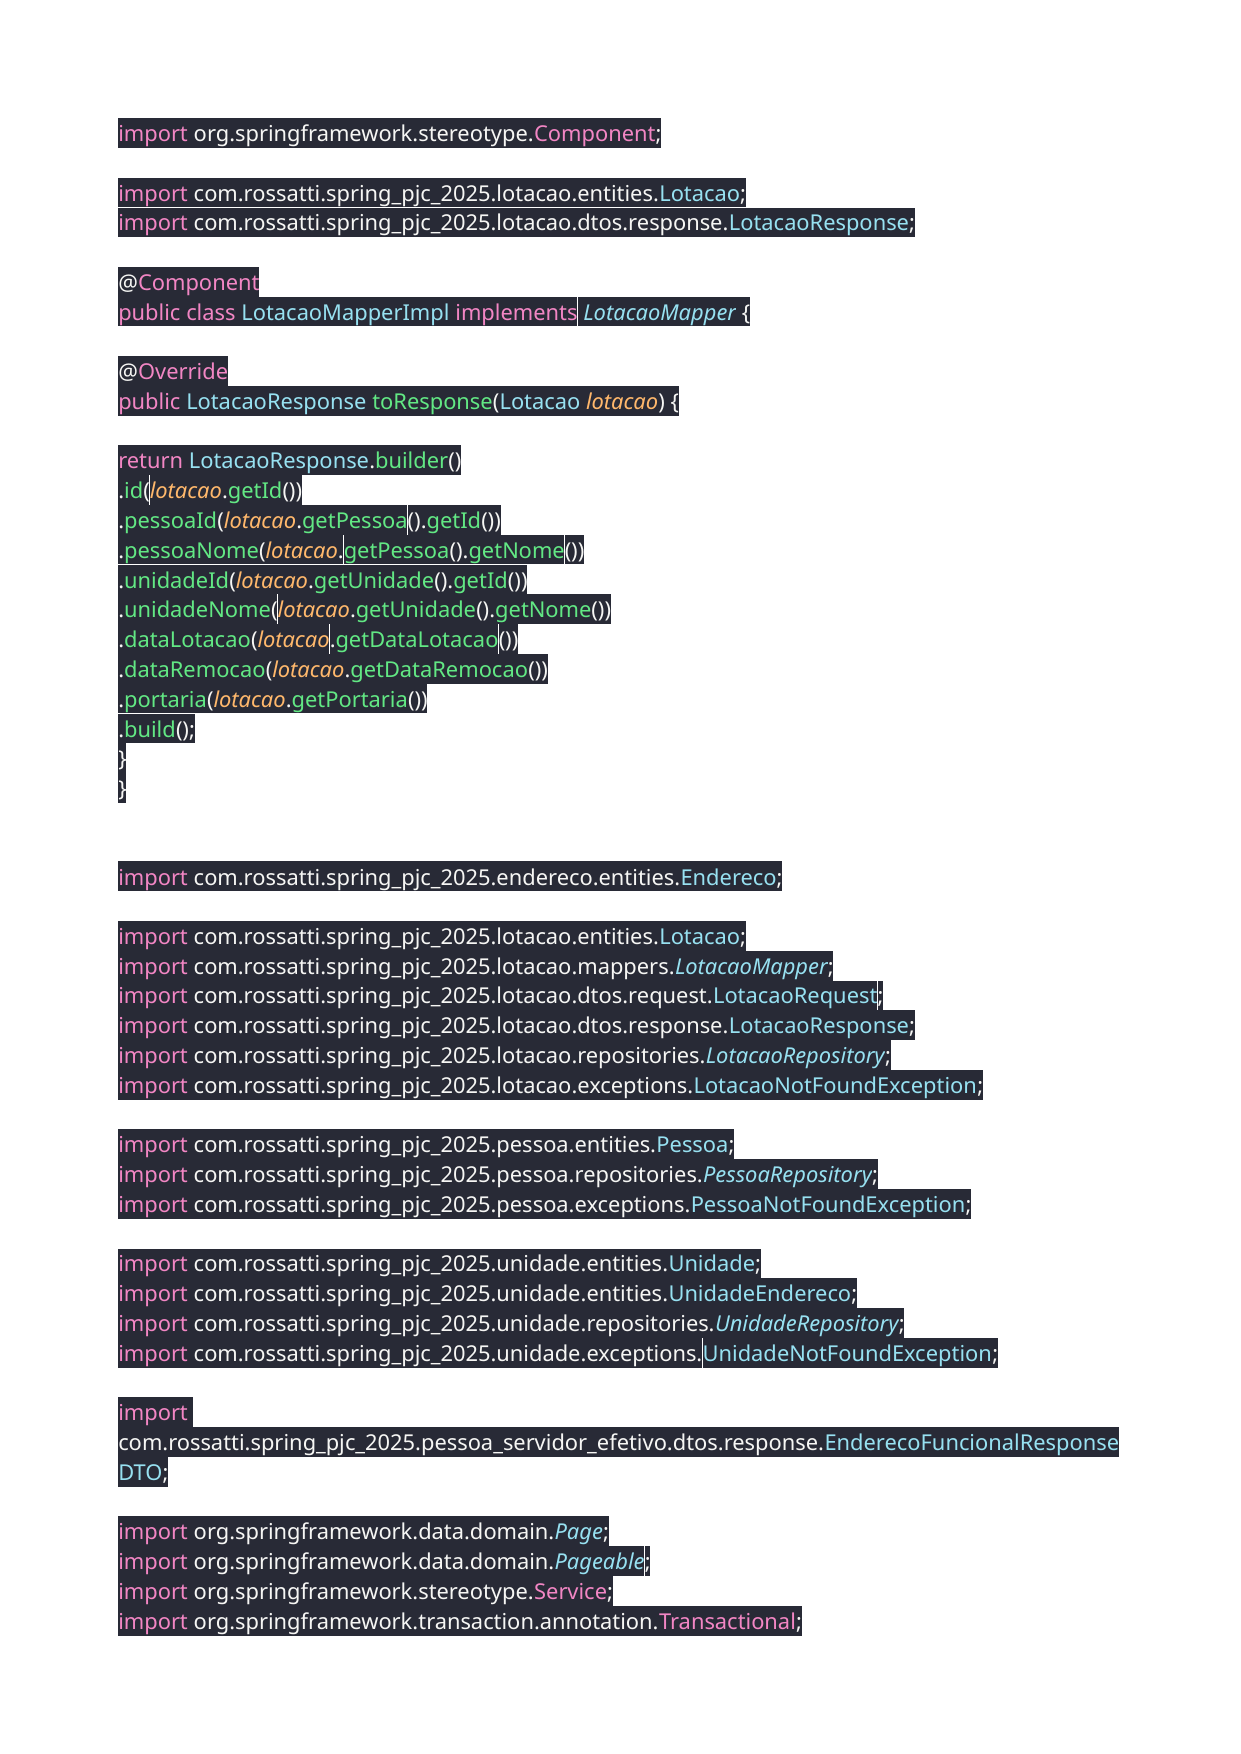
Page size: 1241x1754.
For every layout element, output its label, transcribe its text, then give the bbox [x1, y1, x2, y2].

text .unidadeNome(lotacao.getUnidade().getNome()) [118, 594, 1122, 624]
text import com.rossatti.spring_pjc_2025.pessoa.entities.Pessoa; [118, 1129, 1122, 1159]
text @Override [118, 356, 1122, 386]
text import com.rossatti.spring_pjc_2025.lotacao.dtos.response.LotacaoResponse; [118, 1010, 1122, 1040]
text .unidadeId(lotacao.getUnidade().getId()) [118, 564, 1122, 594]
text public LotacaoResponse toResponse(Lotacao lotacao) { [118, 386, 1122, 416]
text import com.rossatti.spring_pjc_2025.lotacao.exceptions.LotacaoNotFoundException; [118, 1070, 1122, 1100]
text import com.rossatti.spring_pjc_2025.pessoa.exceptions.PessoaNotFoundException; [118, 1189, 1122, 1219]
text import org.springframework.stereotype.Service; [118, 1576, 1122, 1606]
text .build(); [118, 713, 1122, 743]
text return LotacaoResponse.builder() [118, 445, 1122, 475]
text .dataLotacao(lotacao.getDataLotacao()) [118, 624, 1122, 654]
text import com.rossatti.spring_pjc_2025.lotacao.mappers.LotacaoMapper; [118, 951, 1122, 981]
text import org.springframework.data.domain.Pageable; [118, 1546, 1122, 1576]
text import com.rossatti.spring_pjc_2025.lotacao.dtos.request.LotacaoRequest; [118, 981, 1122, 1010]
text .id(lotacao.getId()) [118, 475, 1122, 505]
text .pessoaId(lotacao.getPessoa().getId()) [118, 505, 1122, 535]
text @Component [118, 267, 1122, 297]
text import com.rossatti.spring_pjc_2025.pessoa_servidor_efetivo.dtos.response.EnderecoFuncionalResponseDTO; [118, 1397, 1122, 1487]
text import org.springframework.data.domain.Page; [118, 1516, 1122, 1546]
text import com.rossatti.spring_pjc_2025.lotacao.entities.Lotacao; [118, 921, 1122, 951]
text import com.rossatti.spring_pjc_2025.pessoa.repositories.PessoaRepository; [118, 1159, 1122, 1189]
text import com.rossatti.spring_pjc_2025.lotacao.dtos.response.LotacaoResponse; [118, 207, 1122, 237]
text import org.springframework.transaction.annotation.Transactional; [118, 1606, 1122, 1636]
text } [118, 743, 1122, 773]
text import com.rossatti.spring_pjc_2025.endereco.entities.Endereco; [118, 861, 1122, 891]
text } [118, 773, 1122, 803]
text public class LotacaoMapperImpl implements LotacaoMapper { [118, 297, 1122, 326]
text import com.rossatti.spring_pjc_2025.lotacao.repositories.LotacaoRepository; [118, 1040, 1122, 1070]
text import com.rossatti.spring_pjc_2025.unidade.entities.UnidadeEndereco; [118, 1278, 1122, 1308]
text import com.rossatti.spring_pjc_2025.unidade.entities.Unidade; [118, 1248, 1122, 1278]
text import com.rossatti.spring_pjc_2025.unidade.exceptions.UnidadeNotFoundException; [118, 1338, 1122, 1368]
text import com.rossatti.spring_pjc_2025.unidade.repositories.UnidadeRepository; [118, 1308, 1122, 1338]
text .portaria(lotacao.getPortaria()) [118, 684, 1122, 713]
text import com.rossatti.spring_pjc_2025.lotacao.entities.Lotacao; [118, 178, 1122, 207]
text .dataRemocao(lotacao.getDataRemocao()) [118, 654, 1122, 684]
text .pessoaNome(lotacao.getPessoa().getNome()) [118, 535, 1122, 564]
text import org.springframework.stereotype.Component; [118, 118, 1122, 148]
